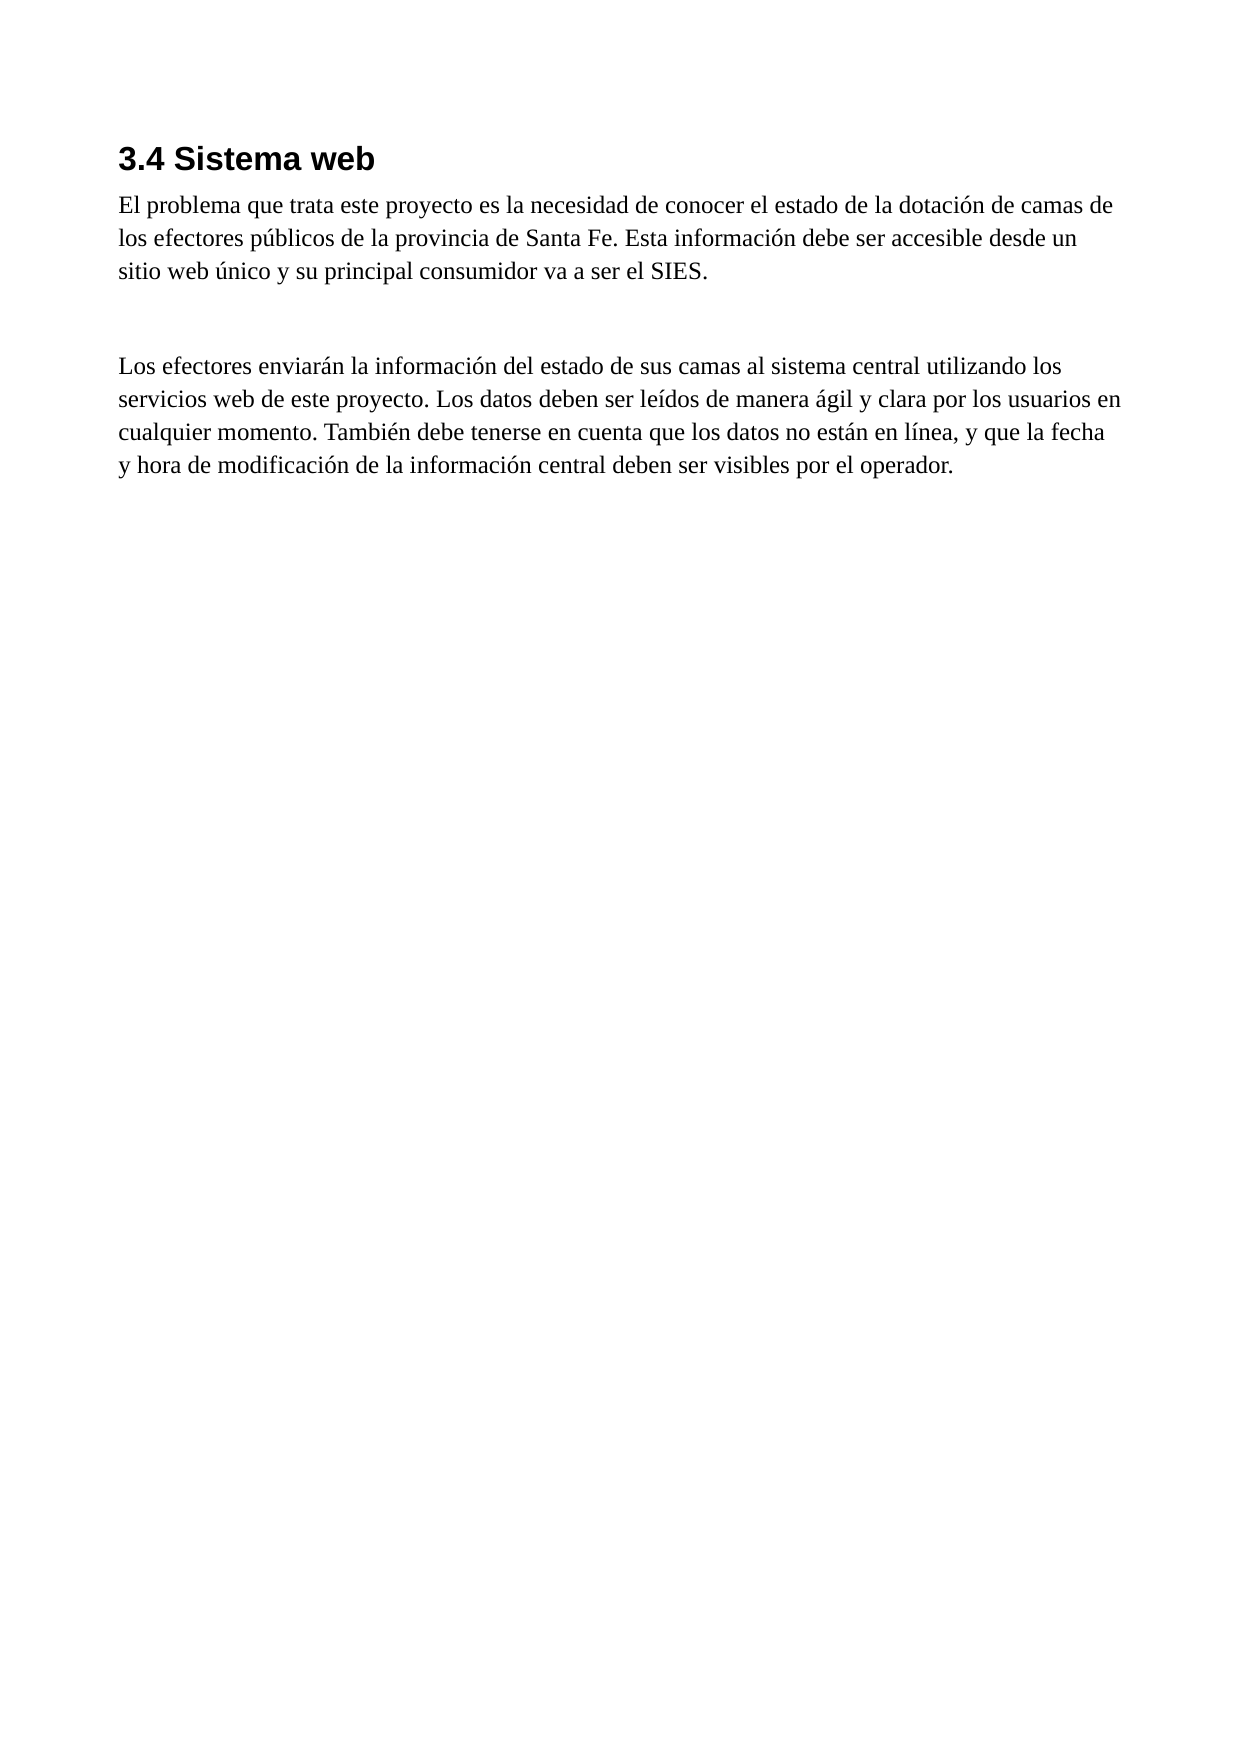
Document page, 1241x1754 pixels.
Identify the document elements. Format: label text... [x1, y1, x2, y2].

text Los efectores enviarán la información del estado de sus camas al sistema central utilizando los servicios web de este proyecto. Los datos deben ser leídos de manera ágil y clara por los usuarios en cualquier momento. También debe tenerse en cuenta que los datos no están en línea, y que la fecha y hora de modificación de la información central deben ser visibles por el operador. [118, 351, 1122, 479]
subtitle 3.4 Sistema web [118, 139, 1122, 177]
text El problema que trata este proyecto es la necesidad de conocer el estado de la dotación de camas de los efectores públicos de la provincia de Santa Fe. Esta información debe ser accesible desde un sitio web único y su principal consumidor va a ser el SIES. [118, 190, 1122, 285]
